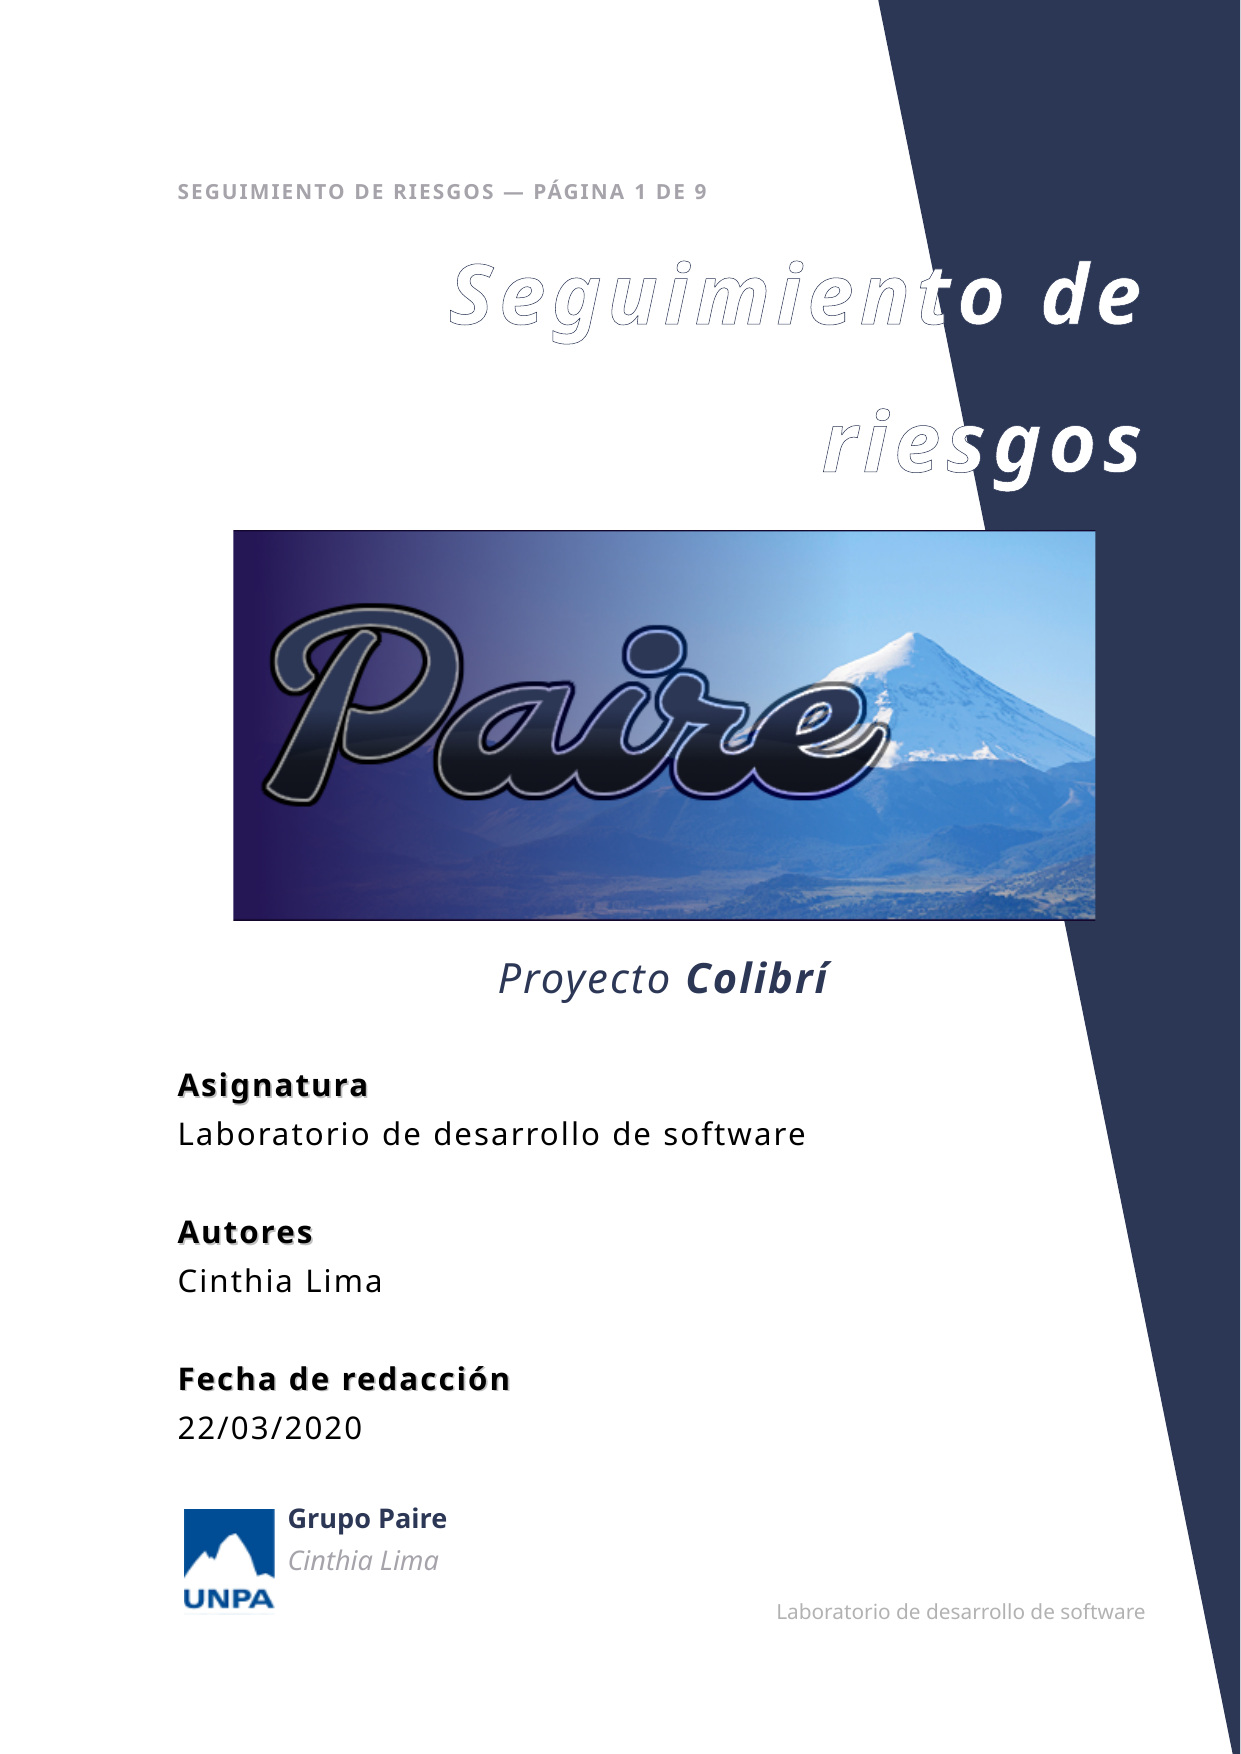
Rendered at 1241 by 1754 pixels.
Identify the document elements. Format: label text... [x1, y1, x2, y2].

text Proyecto Colibrí [177, 949, 1081, 1006]
text 22/03/2020 [177, 1406, 1152, 1448]
text Cinthia Lima [177, 1259, 1140, 1301]
picture [184, 1509, 275, 1615]
picture [233, 530, 1096, 921]
text Asignatura [177, 1063, 1101, 1106]
text Seguimiento de riesgos [177, 235, 978, 496]
text Fecha de redacción [177, 1357, 1152, 1399]
text Laboratorio de desarrollo de software [177, 1112, 1111, 1154]
text Autores [177, 1210, 1131, 1252]
